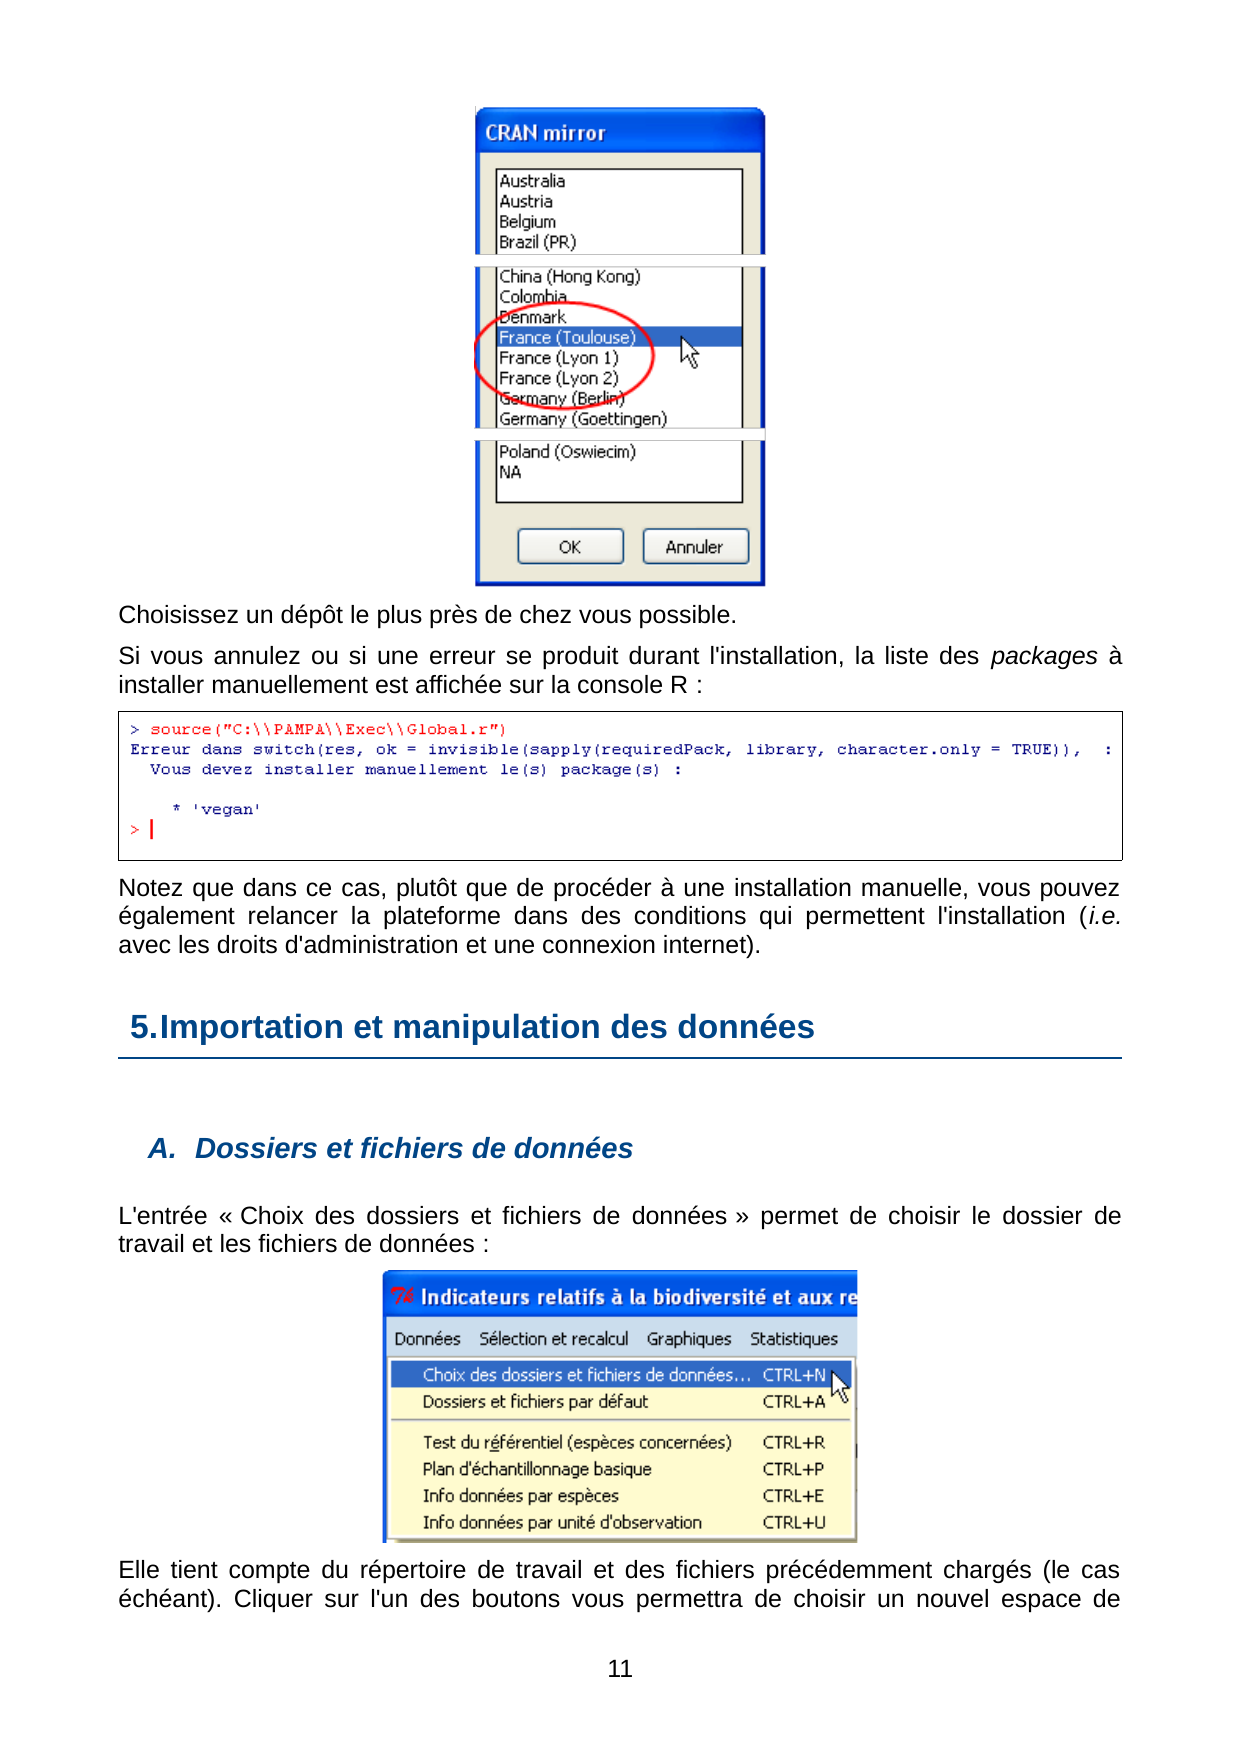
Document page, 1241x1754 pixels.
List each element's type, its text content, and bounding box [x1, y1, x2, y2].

picture [121, 713, 1119, 858]
text Notez que dans ce cas, plutôt que de procéder à une installation manuelle, vous pouvez également relancer la plateforme dans des conditions qui permettent l'installation (i.e. avec les droits d'administration et une connexion internet). [118, 873, 1122, 959]
text Choisissez un dépôt le plus près de chez vous possible. [118, 600, 1122, 629]
text Si vous annulez ou si une erreur se produit durant l'installation, la liste des packages à installer manuellement est affichée sur la console R : [118, 641, 1122, 698]
text L'entrée « Choix des dossiers et fichiers de données » permet de choisir le dossier de travail et les fichiers de données : [118, 1201, 1122, 1258]
picture [382, 1270, 858, 1543]
picture [474, 106, 767, 588]
subtitle Importation et manipulation des données [118, 995, 1122, 1057]
text Elle tient compte du répertoire de travail et des fichiers précédemment chargés (le cas échéant). Cliquer sur l'un des boutons vous permettra de choisir un nouvel espace de [118, 1555, 1122, 1612]
subtitle Dossiers et fichiers de données [148, 1131, 1122, 1165]
